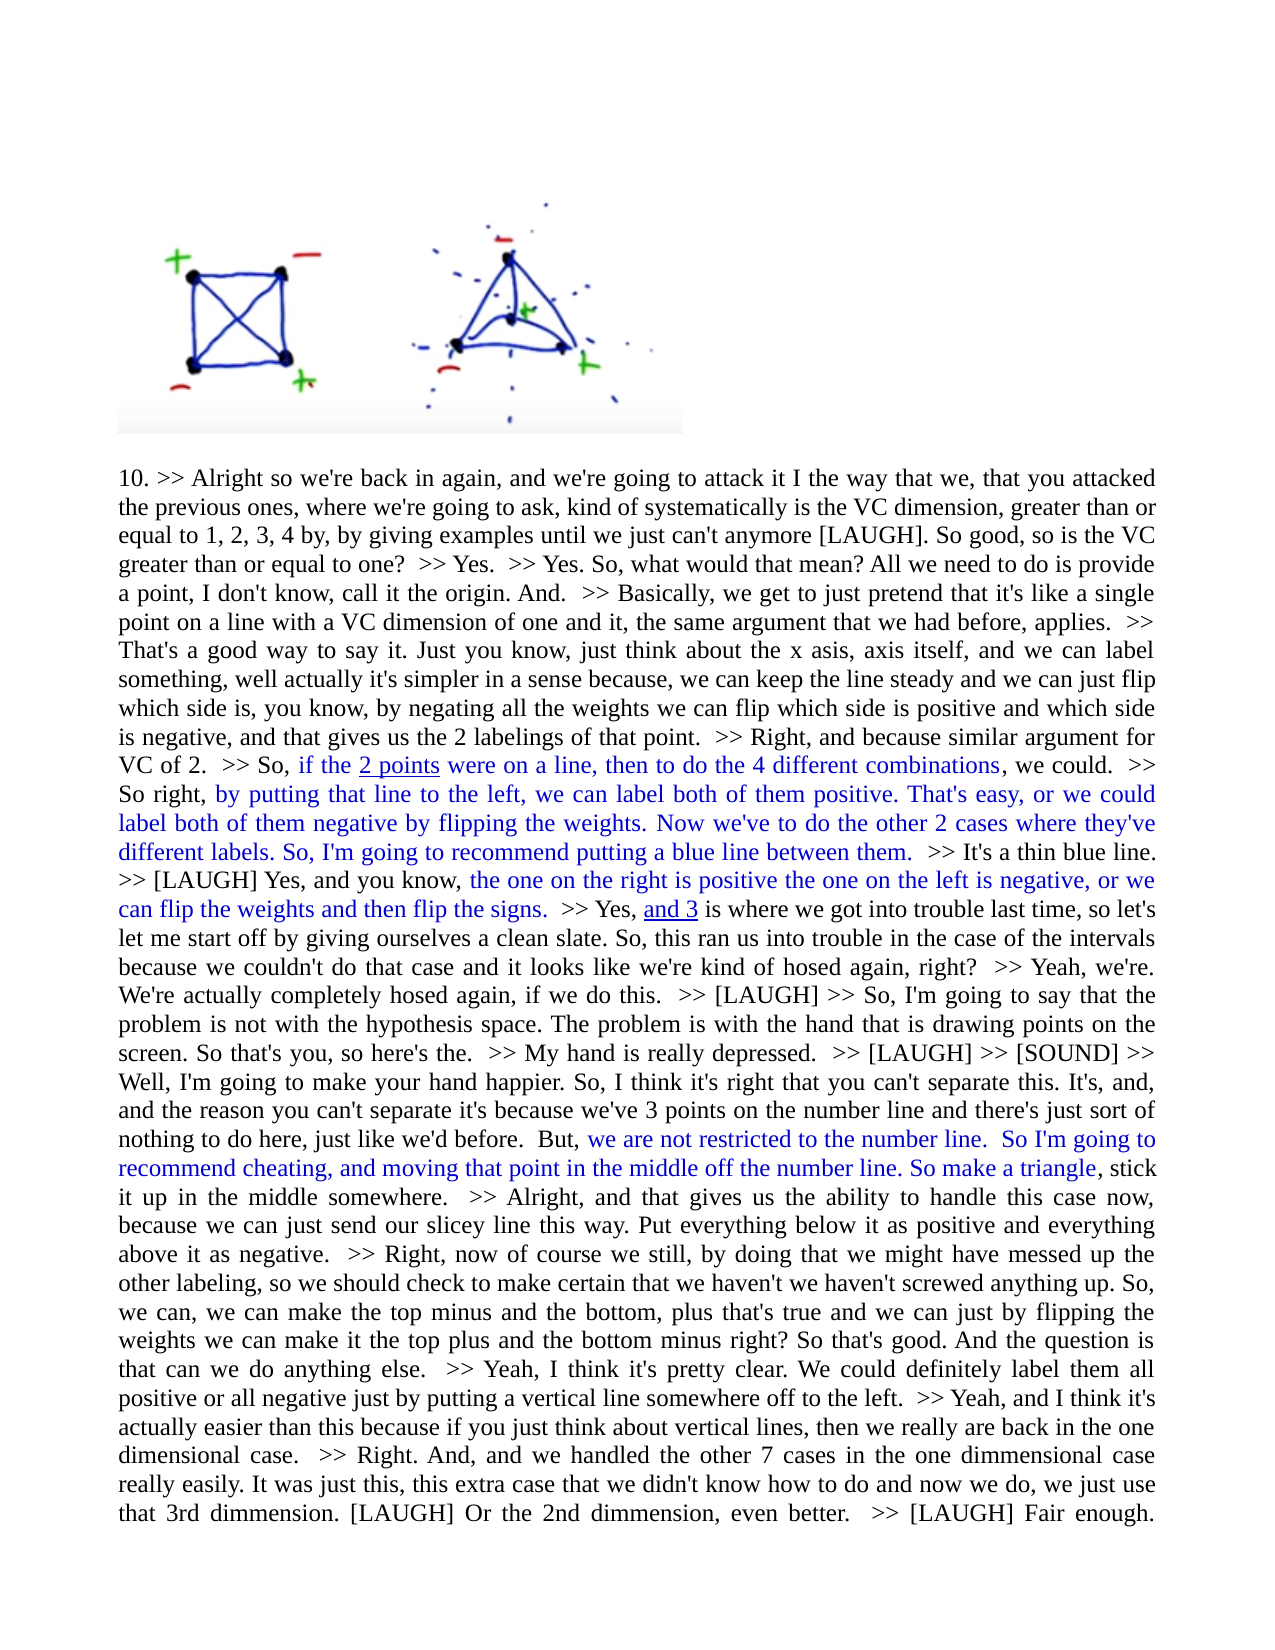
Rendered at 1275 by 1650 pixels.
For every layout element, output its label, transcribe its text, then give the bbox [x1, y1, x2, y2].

picture [117, 191, 683, 434]
text 10. >> Alright so we're back in again, and we're going to attack it I the way that we, that you attacked the previous ones, where we're going to ask, kind of systematically is the VC dimension, greater than or equal to 1, 2, 3, 4 by, by giving examples until we just can't anymore [LAUGH]. So good, so is the VC greater than or equal to one? >> Yes. >> Yes. So, what would that mean? All we need to do is provide a point, I don't know, call it the origin. And. >> Basically, we get to just pretend that it's like a single point on a line with a VC dimension of one and it, the same argument that we had before, applies. >> That's a good way to say it. Just you know, just think about the x asis, axis itself, and we can label something, well actually it's simpler in a sense because, we can keep the line steady and we can just flip which side is, you know, by negating all the weights we can flip which side is positive and which side is negative, and that gives us the 2 labelings of that point. >> Right, and because similar argument for VC of 2. >> So, if the 2 points were on a line, then to do the 4 different combinations, we could. >> So right, by putting that line to the left, we can label both of them positive. That's easy, or we could label both of them negative by flipping the weights. Now we've to do the other 2 cases where they've different labels. So, I'm going to recommend putting a blue line between them. >> It's a thin blue line. >> [LAUGH] Yes, and you know, the one on the right is positive the one on the left is negative, or we can flip the weights and then flip the signs. >> Yes, and 3 is where we got into trouble last time, so let's let me start off by giving ourselves a clean slate. So, this ran us into trouble in the case of the intervals because we couldn't do that case and it looks like we're kind of hosed again, right? >> Yeah, we're. We're actually completely hosed again, if we do this. >> [LAUGH] >> So, I'm going to say that the problem is not with the hypothesis space. The problem is with the hand that is drawing points on the screen. So that's you, so here's the. >> My hand is really depressed. >> [LAUGH] >> [SOUND] >> Well, I'm going to make your hand happier. So, I think it's right that you can't separate this. It's, and, and the reason you can't separate it's because we've 3 points on the number line and there's just sort of nothing to do here, just like we'd before. But, we are not restricted to the number line. So I'm going to recommend cheating, and moving that point in the middle off the number line. So make a triangle, stick it up in the middle somewhere. >> Alright, and that gives us the ability to handle this case now, because we can just send our slicey line this way. Put everything below it as positive and everything above it as negative. >> Right, now of course we still, by doing that we might have messed up the other labeling, so we should check to make certain that we haven't we haven't screwed anything up. So, we can, we can make the top minus and the bottom, plus that's true and we can just by flipping the weights we can make it the top plus and the bottom minus right? So that's good. And the question is that can we do anything else. >> Yeah, I think it's pretty clear. We could definitely label them all positive or all negative just by putting a vertical line somewhere off to the left. >> Yeah, and I think it's actually easier than this because if you just think about vertical lines, then we really are back in the one dimensional case. >> Right. And, and we handled the other 7 cases in the one dimmensional case really easily. It was just this, this extra case that we didn't know how to do and now we do, we just use that 3rd dimmension. [LAUGH] Or the 2nd dimmension, even better. >> [LAUGH] Fair enough. [118, 463, 1157, 1527]
